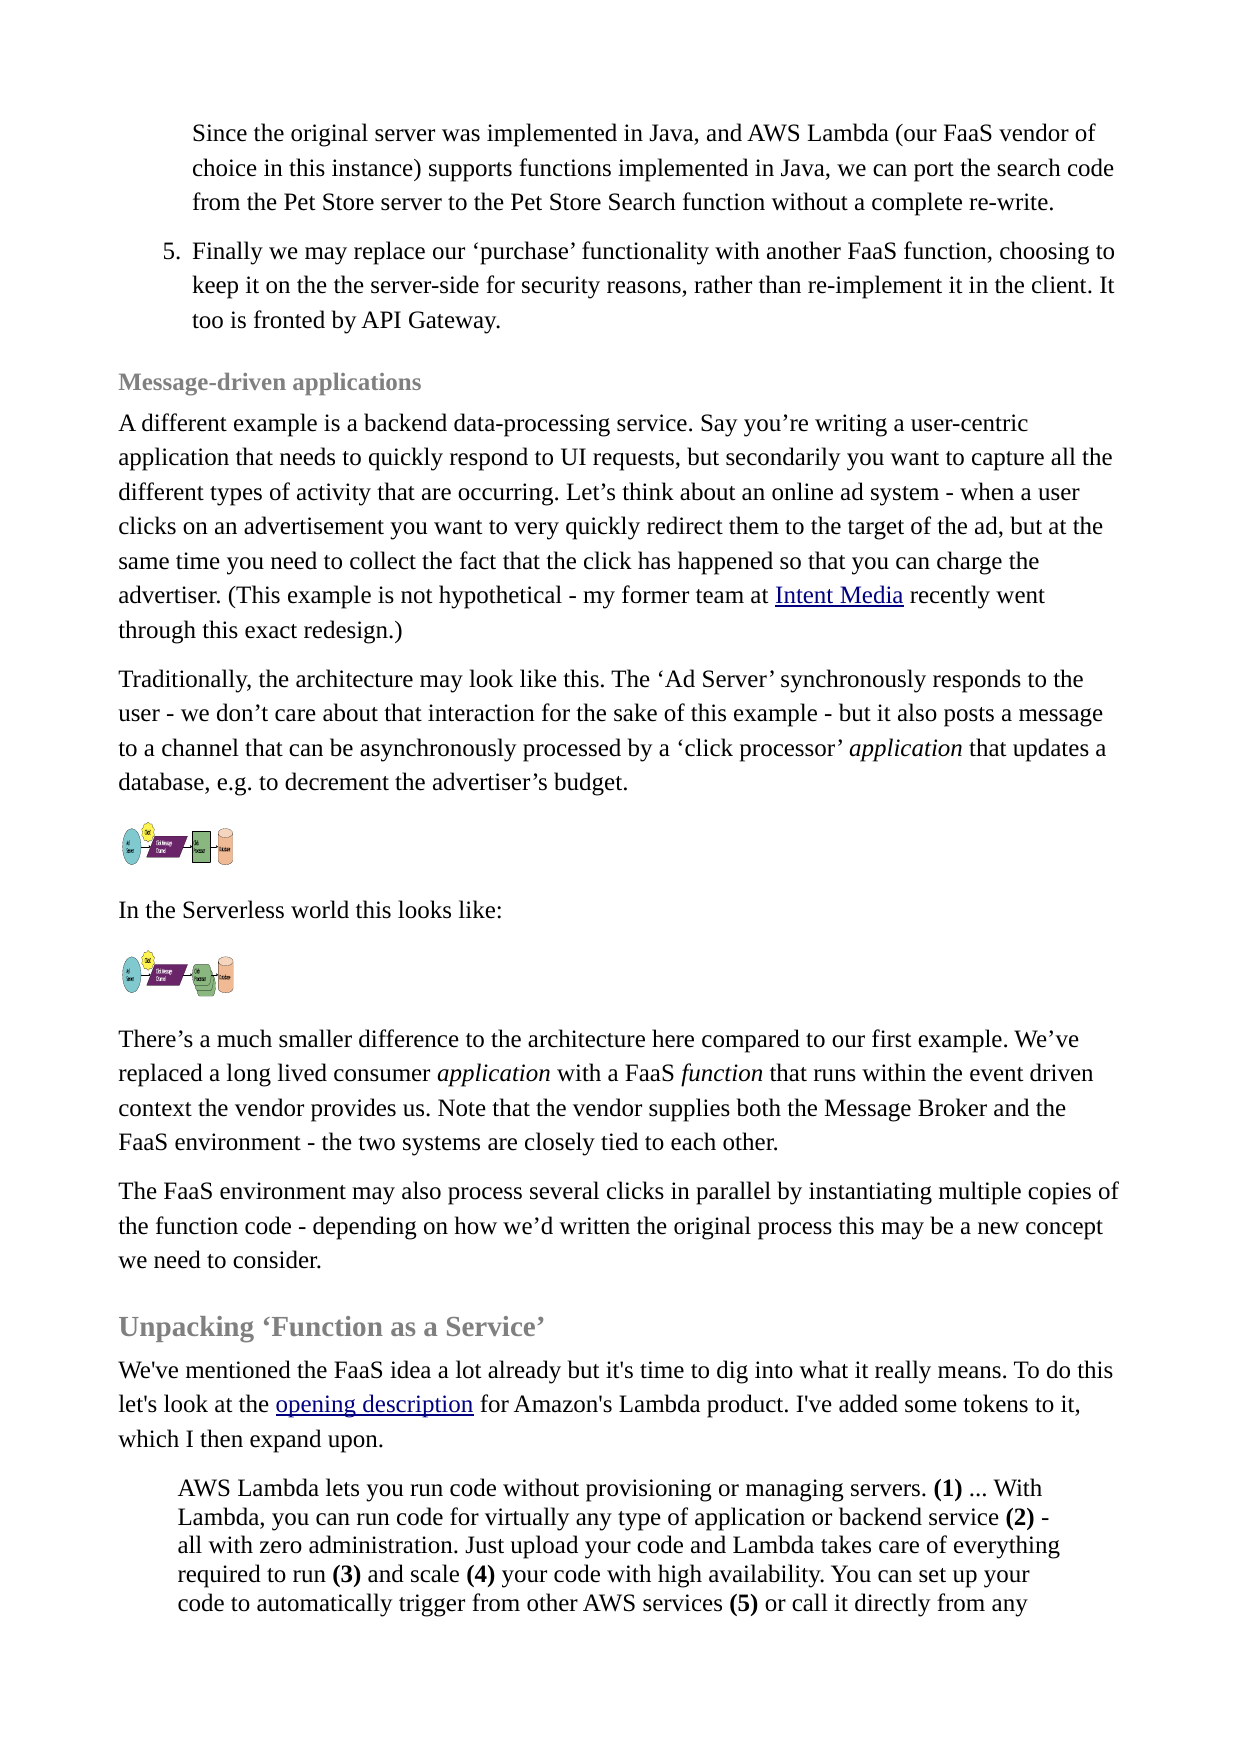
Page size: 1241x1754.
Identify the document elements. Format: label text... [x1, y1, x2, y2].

list Since the original server was implemented in Java, and AWS Lambda (our FaaS vendor of choice in this instance) supports functions implemented in Java, we can port the search code from the Pet Store server to the Pet Store Search function without a complete re-write. [162, 118, 1122, 216]
text The FaaS environment may also process several clicks in parallel by instantiating multiple copies of the function code - depending on how we’d written the original process this may be a new concept we need to consider. [118, 1176, 1122, 1274]
list Finally we may replace our ‘purchase’ functionality with another FaaS function, choosing to keep it on the the server-side for security reasons, rather than re-implement it in the client. It too is fronted by API Gateway. [162, 236, 1122, 334]
text Traditionally, the architecture may look like this. The ‘Ad Server’ synchronously responds to the user - we don’t care about that interaction for the sake of this example - but it also posts a message to a channel that can be asynchronously processed by a ‘click processor’ application that updates a database, e.g. to decrement the advertiser’s budget. [118, 664, 1122, 796]
text We've mentioned the FaaS idea a lot already but it's time to dig into what it really means. To do this let's look at the opening description for Amazon's Lambda product. I've added some tokens to it, which I then expand upon. [118, 1355, 1122, 1453]
text A different example is a backend data-processing service. Say you’re writing a user-centric application that needs to quickly respond to UI requests, but secondarily you want to capture all the different types of activity that are occurring. Let’s think about an online ad system - when a user clicks on an advertisement you want to very quickly redirect them to the target of the ad, but at the same time you need to collect the fact that the click has happened so that you can charge the advertiser. (This example is not hypothetical - my former team at Intent Media recently went through this exact redesign.) [118, 408, 1122, 643]
text In the Serverless world this looks like: [118, 896, 1122, 924]
subtitle Unpacking ‘Function as a Service’ [118, 1309, 1122, 1343]
text AWS Lambda lets you run code without provisioning or managing servers. (1) ... With Lambda, you can run code for virtually any type of application or backend service (2) - all with zero administration. Just upload your code and Lambda takes care of everything required to run (3) and scale (4) your code with high availability. You can set up your code to automatically trigger from other AWS services (5) or call it directly from any [177, 1473, 1063, 1617]
subtitle Message-driven applications [118, 367, 1122, 395]
text There’s a much smaller difference to the architecture here compared to our first example. We’ve replaced a long lived consumer application with a FaaS function that runs within the event driven context the vendor provides us. Note that the vendor supplies both the Message Broker and the FaaS environment - the two systems are closely tied to each other. [118, 1024, 1122, 1156]
